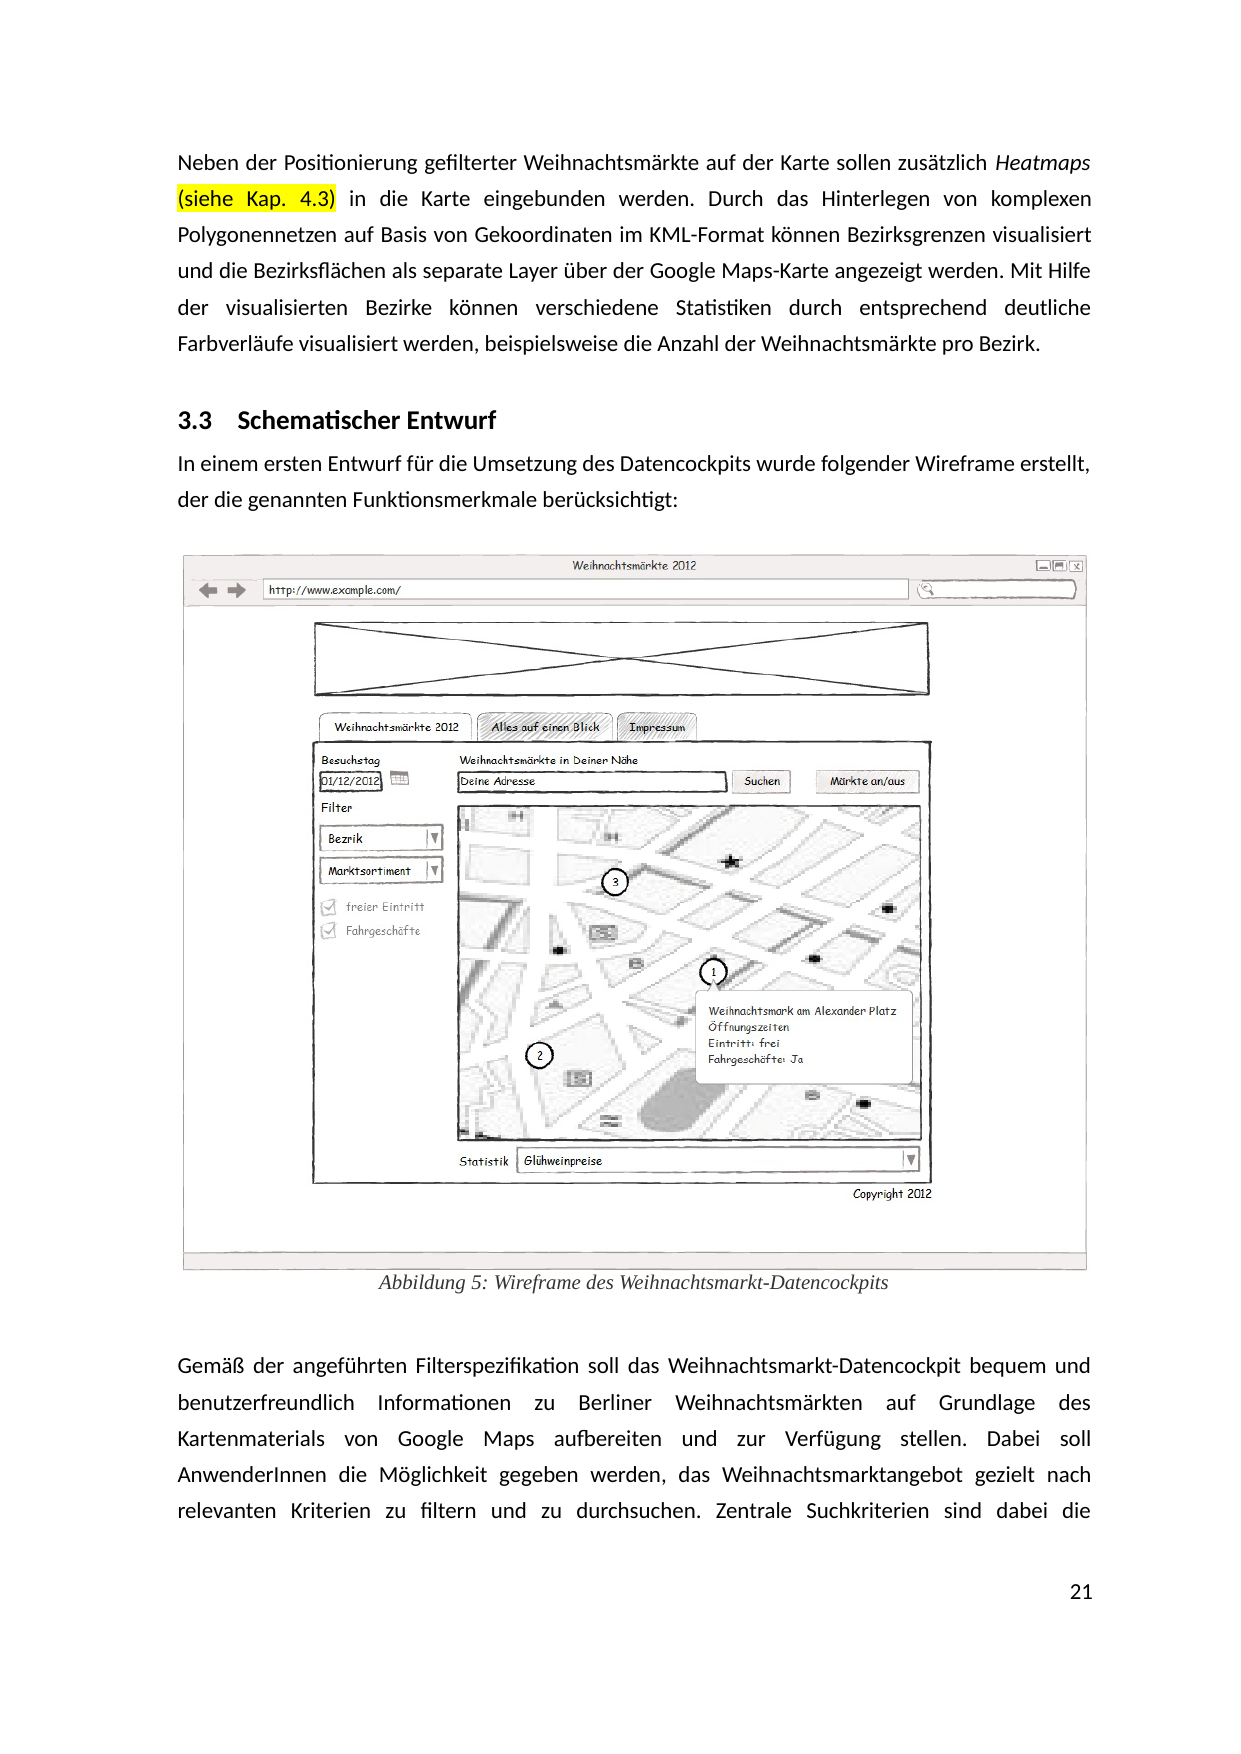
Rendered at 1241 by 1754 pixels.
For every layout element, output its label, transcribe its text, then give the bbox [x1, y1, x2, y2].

text In einem ersten Entwurf für die Umsetzung des Datencockpits wurde folgender Wireframe erstellt, der die genannten Funktionsmerkmale berücksichtigt: [177, 449, 1093, 513]
text Abbildung 5: Wireframe des Weihnachtsmarkt-Datencockpits [177, 1271, 1093, 1294]
text Gemäß der angeführten Filterspezifikation soll das Weihnachtsmarkt-Datencockpit bequem und benutzerfreundlich Informationen zu Berliner Weihnachtsmärkten auf Grundlage des Kartenmaterials von Google Maps aufbereiten und zur Verfügung stellen. Dabei soll AnwenderInnen die Möglichkeit gegeben werden, das Weihnachtsmarktangebot gezielt nach relevanten Kriterien zu filtern und zu durchsuchen. Zentrale Suchkriterien sind dabei die [177, 1351, 1093, 1525]
text Neben der Positionierung gefilterter Weihnachtsmärkte auf der Karte sollen zusätzlich Heatmaps (siehe Kap. 4.3) in die Karte eingebunden werden. Durch das Hinterlegen von komplexen Polygonennetzen auf Basis von Gekoordinaten im KML-Format können Bezirksgrenzen visualisiert und die Bezirksflächen als separate Layer über der Google Maps-Karte angezeigt werden. Mit Hilfe der visualisierten Bezirke können verschiedene Statistiken durch entsprechend deutliche Farbverläufe visualisiert werden, beispielsweise die Anzahl der Weihnachtsmärkte pro Bezirk. [177, 148, 1093, 357]
picture [177, 552, 1093, 1271]
subtitle Schematischer Entwurf [177, 403, 1093, 436]
